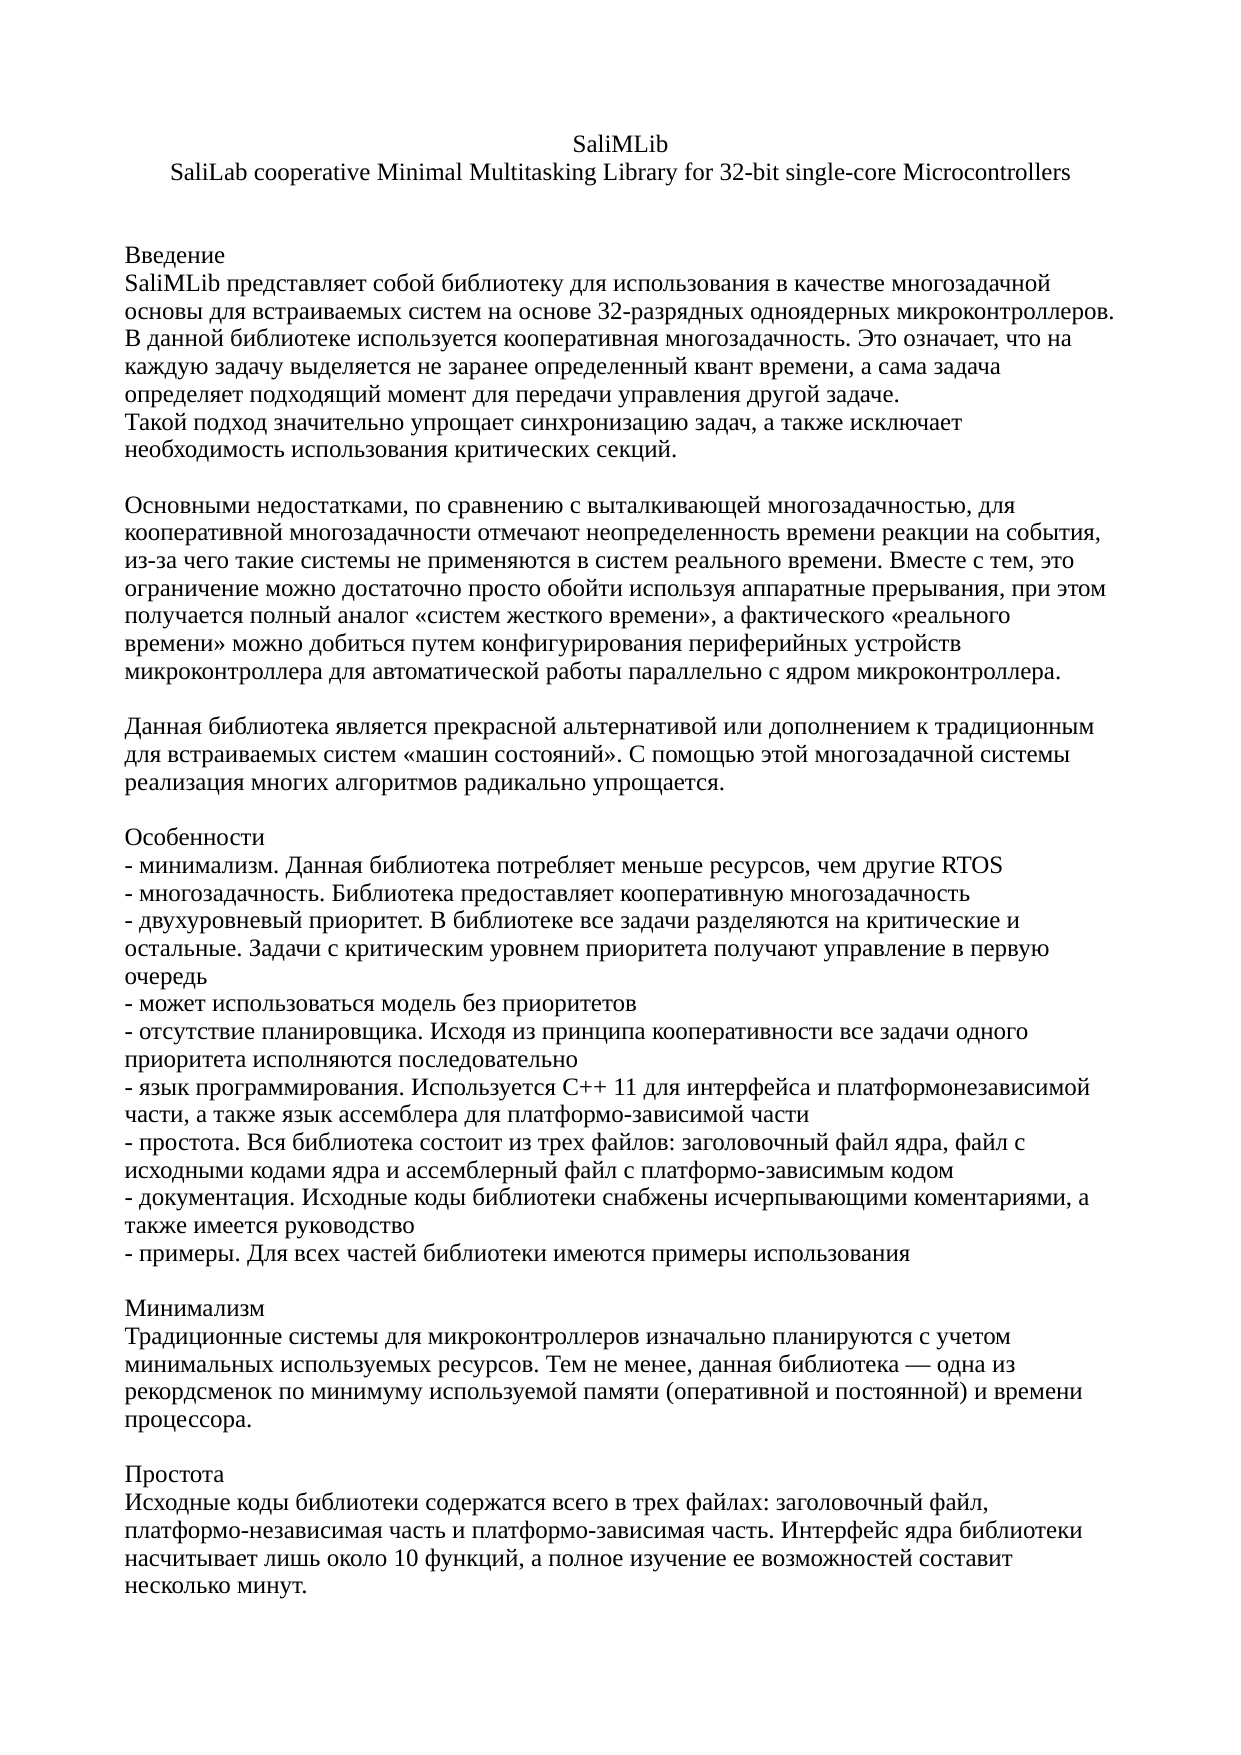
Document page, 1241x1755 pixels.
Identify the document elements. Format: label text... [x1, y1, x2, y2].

text Исходные коды библиотеки содержатся всего в трех файлах: заголовочный файл, платформо-независимая часть и платформо-зависимая часть. Интерфейс ядра библиотеки насчитывает лишь около 10 функций, а полное изучение ее возможностей составит несколько минут. [118, 1488, 1122, 1605]
text Такой подход значительно упрощает синхронизацию задач, а также исключает необходимость использования критических секций. [118, 408, 1122, 463]
text - двухуровневый приоритет. В библиотеке все задачи разделяются на критические и остальные. Задачи с критическим уровнем приоритета получают управление в первую очередь [118, 906, 1122, 989]
text Данная библиотека является прекрасной альтернативой или дополнением к традиционным для встраиваемых систем «машин состояний». С помощью этой многозадачной системы реализация многих алгоритмов радикально упрощается. [118, 712, 1122, 796]
text Особенности [118, 823, 1122, 851]
text - язык программирования. Используется C++ 11 для интерфейса и платформонезависимой части, а также язык ассемблера для платформо-зависимой части [118, 1073, 1122, 1128]
text Введение [118, 241, 1122, 269]
text - документация. Исходные коды библиотеки снабжены исчерпывающими коментариями, а также имеется руководство [118, 1183, 1122, 1239]
text - минимализм. Данная библиотека потребляет меньше ресурсов, чем другие RTOS [118, 851, 1122, 879]
text SaliMLib представляет собой библиотеку для использования в качестве многозадачной основы для встраиваемых систем на основе 32-разрядных одноядерных микроконтроллеров. В данной библиотеке используется кооперативная многозадачность. Это означает, что на каждую задачу выделяется не заранее определенный квант времени, а сама задача определяет подходящий момент для передачи управления другой задаче. [118, 269, 1122, 408]
text Традиционные системы для микроконтроллеров изначально планируются с учетом минимальных используемых ресурсов. Тем не менее, данная библиотека — одна из рекордсменок по минимуму используемой памяти (оперативной и постоянной) и времени процессора. [118, 1322, 1122, 1433]
text Простота [118, 1461, 1122, 1488]
text Минимализм [118, 1294, 1122, 1322]
text SaliLab cooperative Minimal Multitasking Library for 32-bit single-core Microcontrollers [118, 158, 1122, 186]
text SaliMLib [118, 124, 1122, 158]
text - может использоваться модель без приоритетов [118, 989, 1122, 1017]
text - простота. Вся библиотека состоит из трех файлов: заголовочный файл ядра, файл с исходными кодами ядра и ассемблерный файл с платформо-зависимым кодом [118, 1128, 1122, 1183]
text Основными недостатками, по сравнению с выталкивающей многозадачностью, для кооперативной многозадачности отмечают неопределенность времени реакции на события, из-за чего такие системы не применяются в систем реального времени. Вместе с тем, это ограничение можно достаточно просто обойти используя аппаратные прерывания, при этом получается полный аналог «систем жесткого времени», а фактического «реального времени» можно добиться путем конфигурирования периферийных устройств микроконтроллера для автоматической работы параллельно с ядром микроконтроллера. [118, 491, 1122, 685]
text - отсутствие планировщика. Исходя из принципа кооперативности все задачи одного приоритета исполняются последовательно [118, 1017, 1122, 1073]
text - многозадачность. Библиотека предоставляет кооперативную многозадачность [118, 879, 1122, 906]
text - примеры. Для всех частей библиотеки имеются примеры использования [118, 1239, 1122, 1267]
